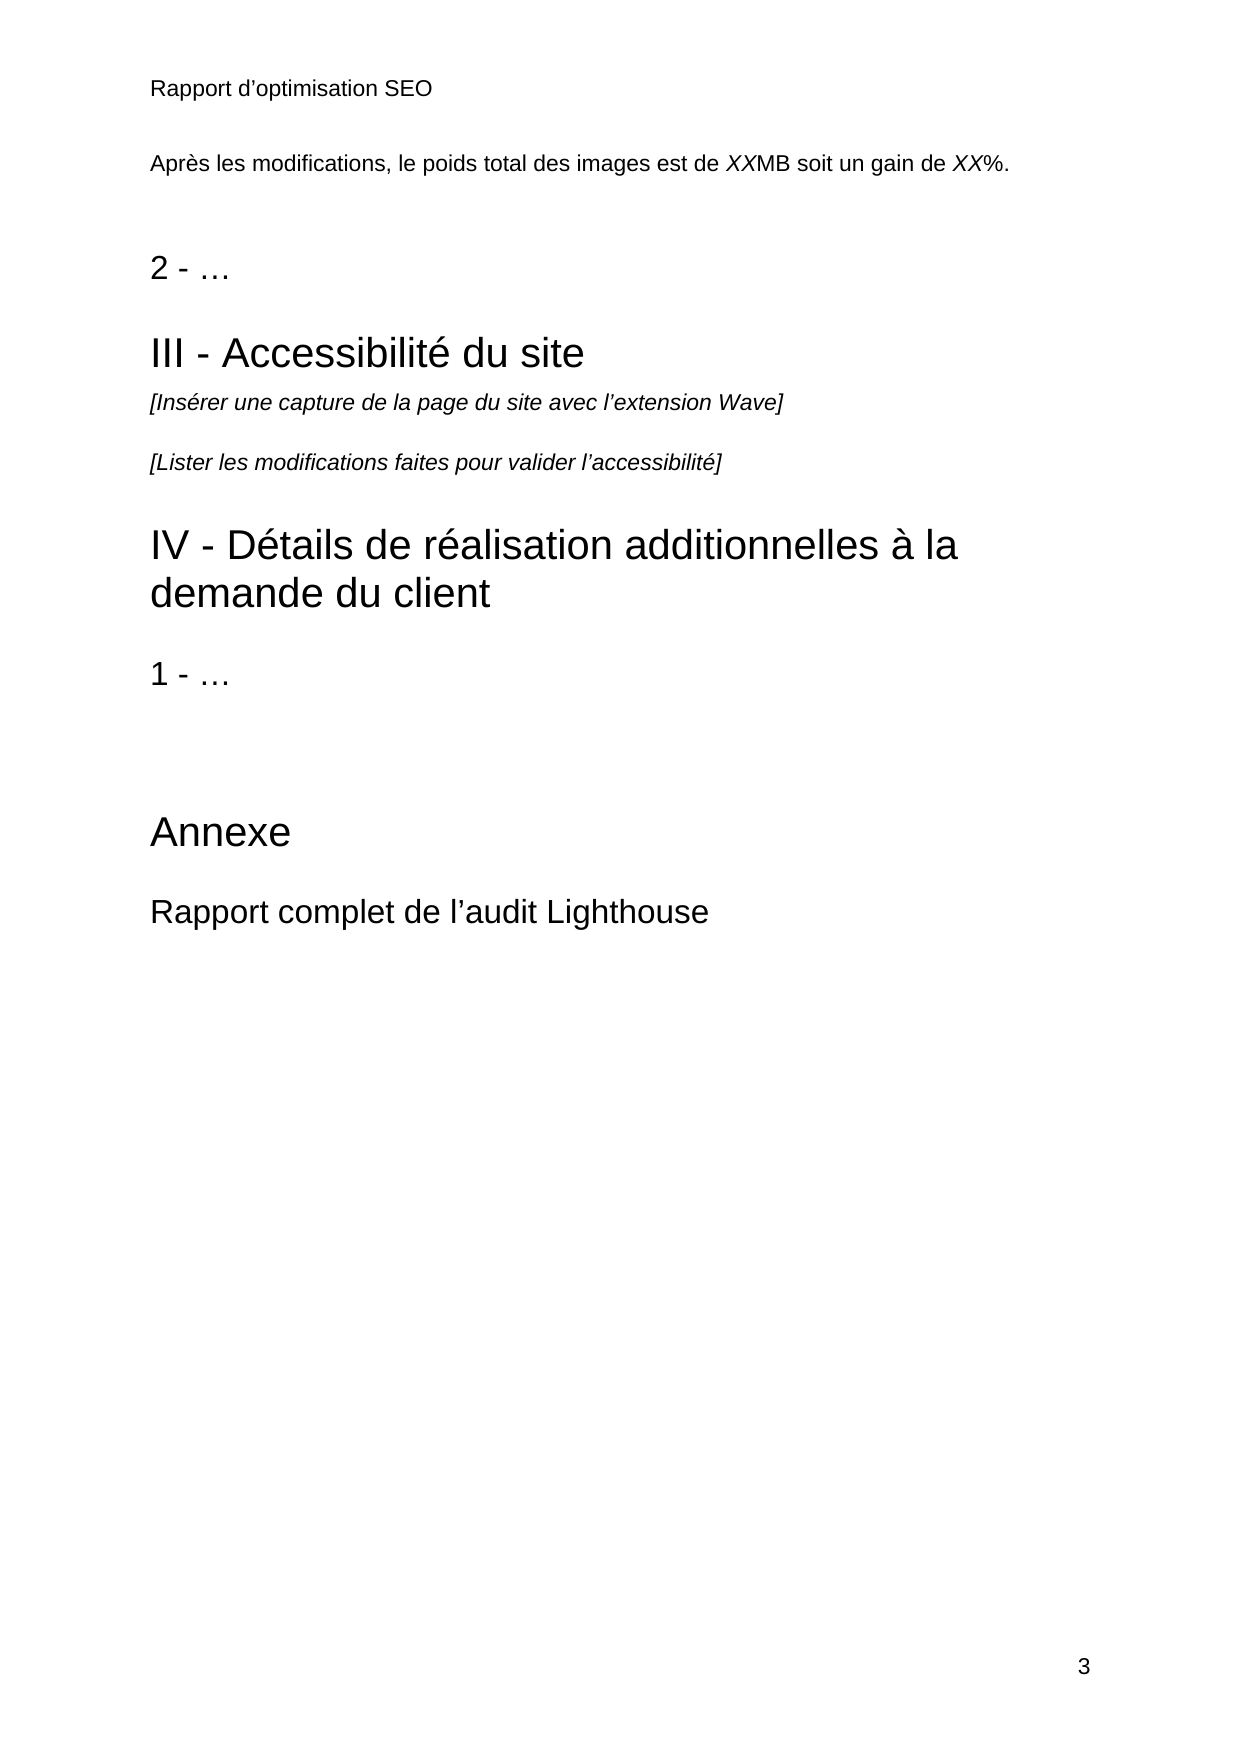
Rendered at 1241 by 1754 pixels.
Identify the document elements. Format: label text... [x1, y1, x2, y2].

text [Insérer une capture de la page du site avec l’extension Wave] [150, 388, 1090, 415]
subtitle Annexe [150, 807, 1090, 855]
subtitle IV - Détails de réalisation additionnelles à la demande du client [150, 521, 1090, 617]
text [Lister les modifications faites pour valider l’accessibilité] [150, 449, 1090, 475]
text Après les modifications, le poids total des images est de XXMB soit un gain de XX%. [150, 150, 1090, 176]
subtitle 2 - … [150, 248, 1090, 286]
subtitle 1 - … [150, 654, 1090, 692]
subtitle Rapport complet de l’audit Lighthouse [150, 892, 1090, 931]
subtitle III - Accessibilité du site [150, 328, 1090, 376]
